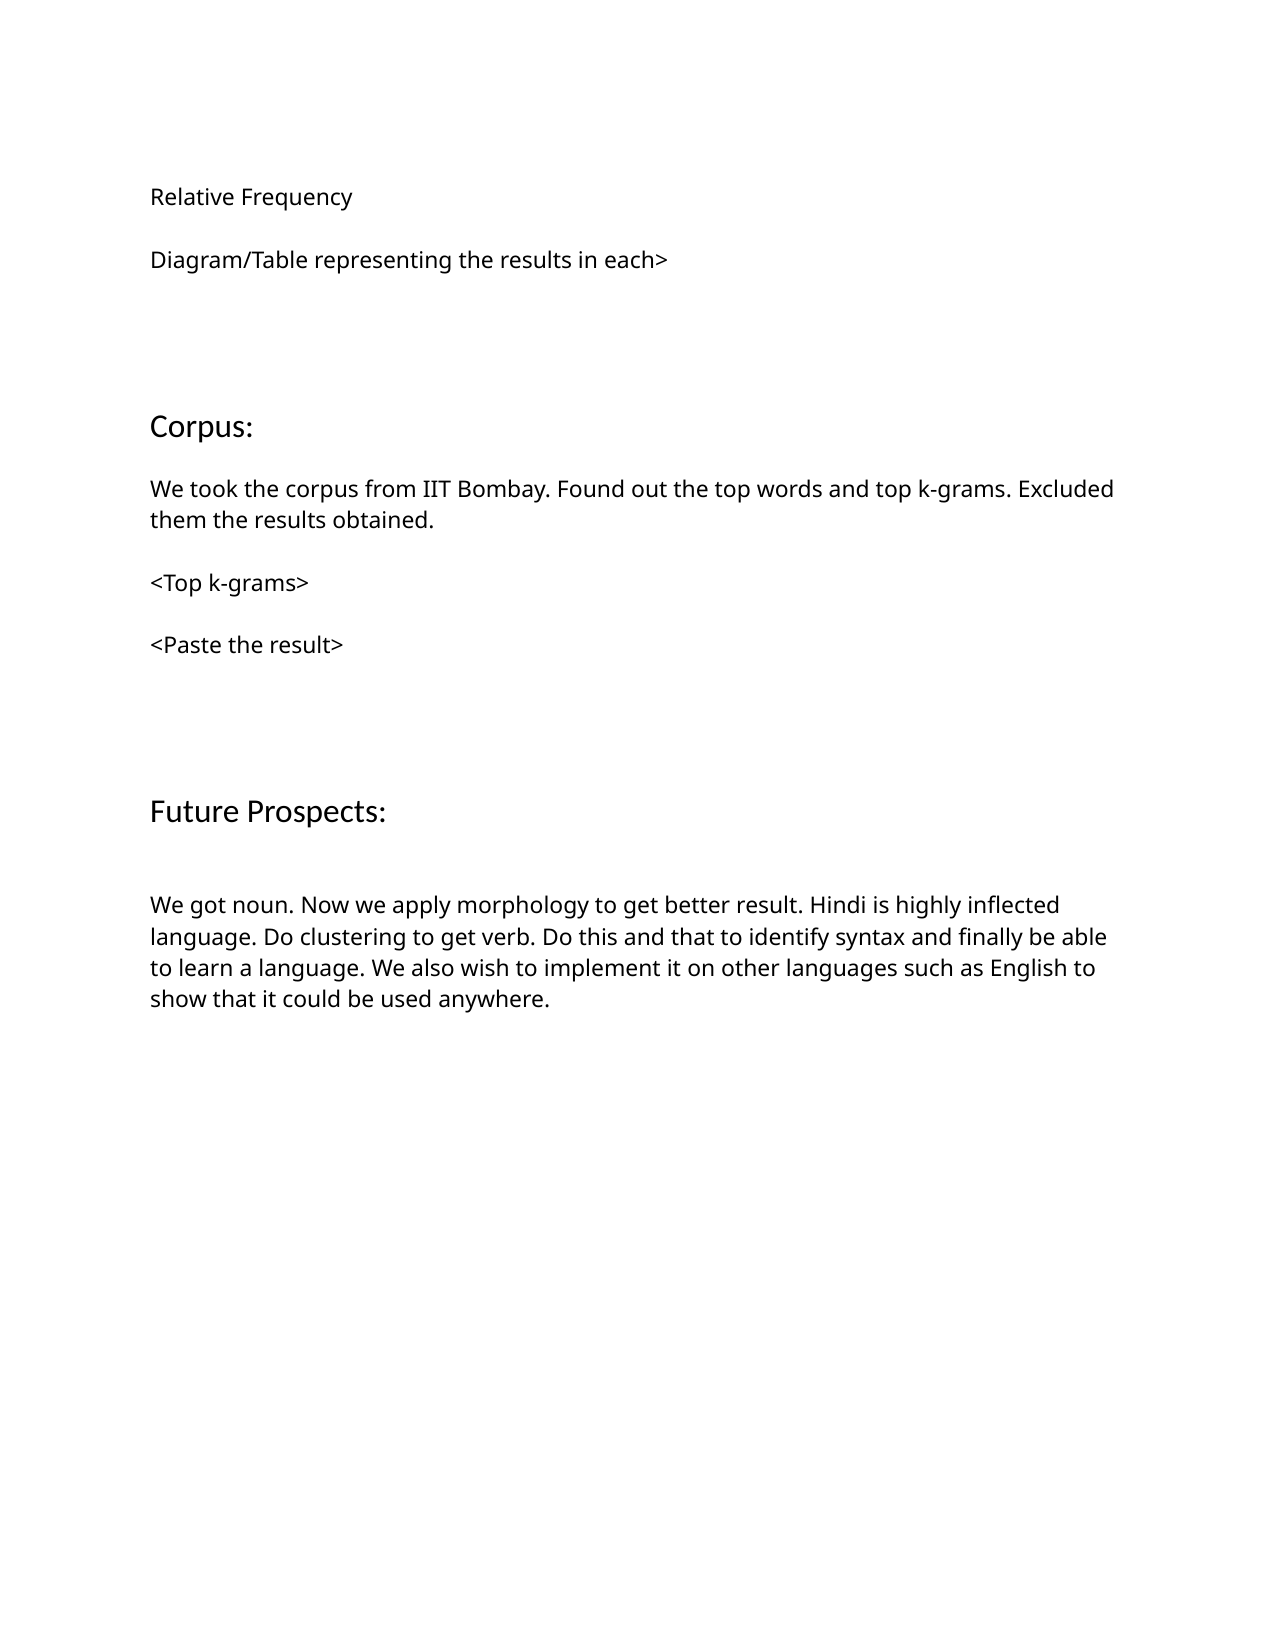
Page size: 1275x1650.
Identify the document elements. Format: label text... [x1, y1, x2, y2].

text <Top k-grams> [150, 566, 1125, 598]
text Relative Frequency [150, 181, 1125, 212]
text We took the corpus from IIT Bombay. Found out the top words and top k-grams. Excluded them the results obtained. [150, 473, 1125, 535]
text Future Prospects: [150, 790, 1125, 831]
text Diagram/Table representing the results in each> [150, 244, 1125, 275]
text We got noun. Now we apply morphology to get better result. Hindi is highly inflected language. Do clustering to get verb. Do this and that to identify syntax and finally be able to learn a language. We also wish to implement it on other languages such as English to show that it could be used anywhere. [150, 889, 1125, 1014]
text Corpus: [150, 405, 1125, 446]
text <Paste the result> [150, 629, 1125, 660]
